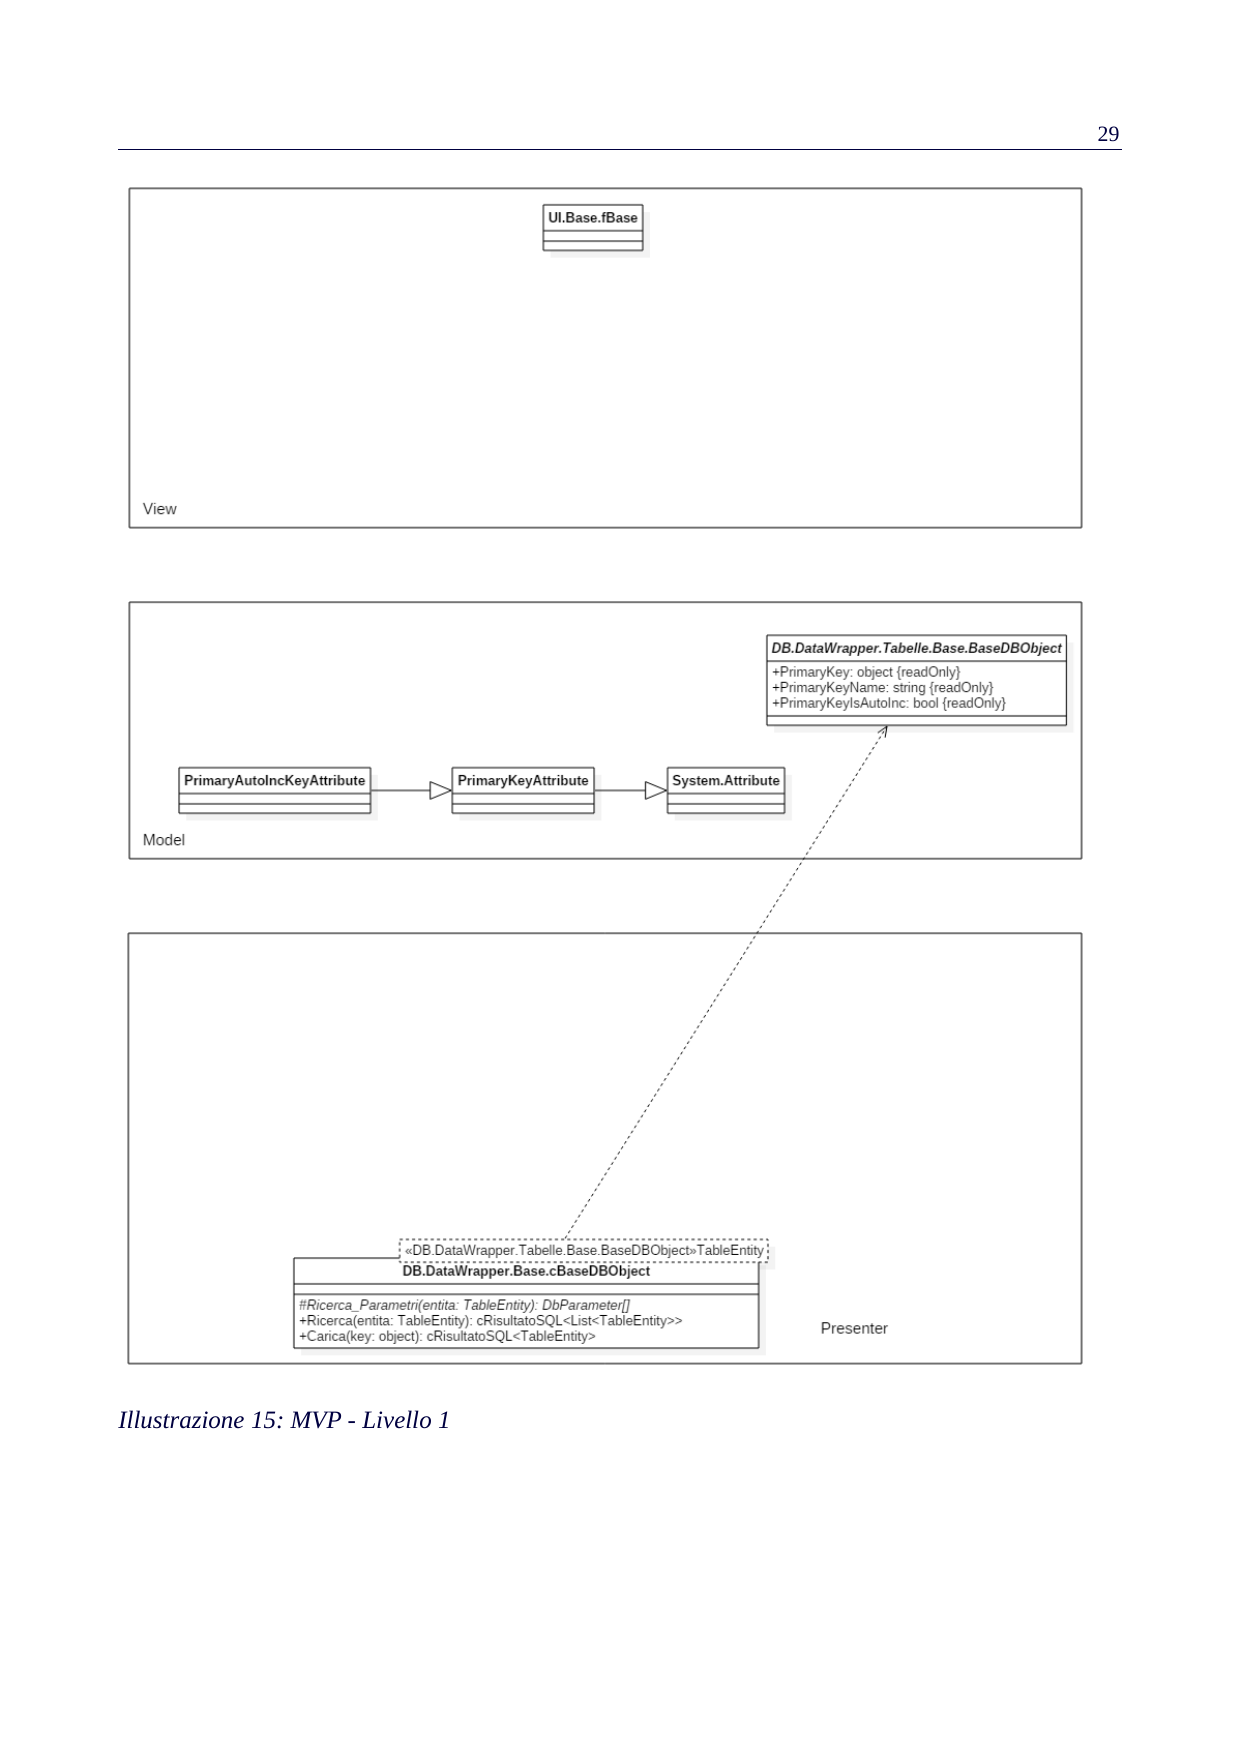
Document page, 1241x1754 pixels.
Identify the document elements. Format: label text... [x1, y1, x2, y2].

picture [118, 178, 1123, 1405]
text Illustrazione 15: MVP - Livello 1 [118, 1405, 1122, 1434]
